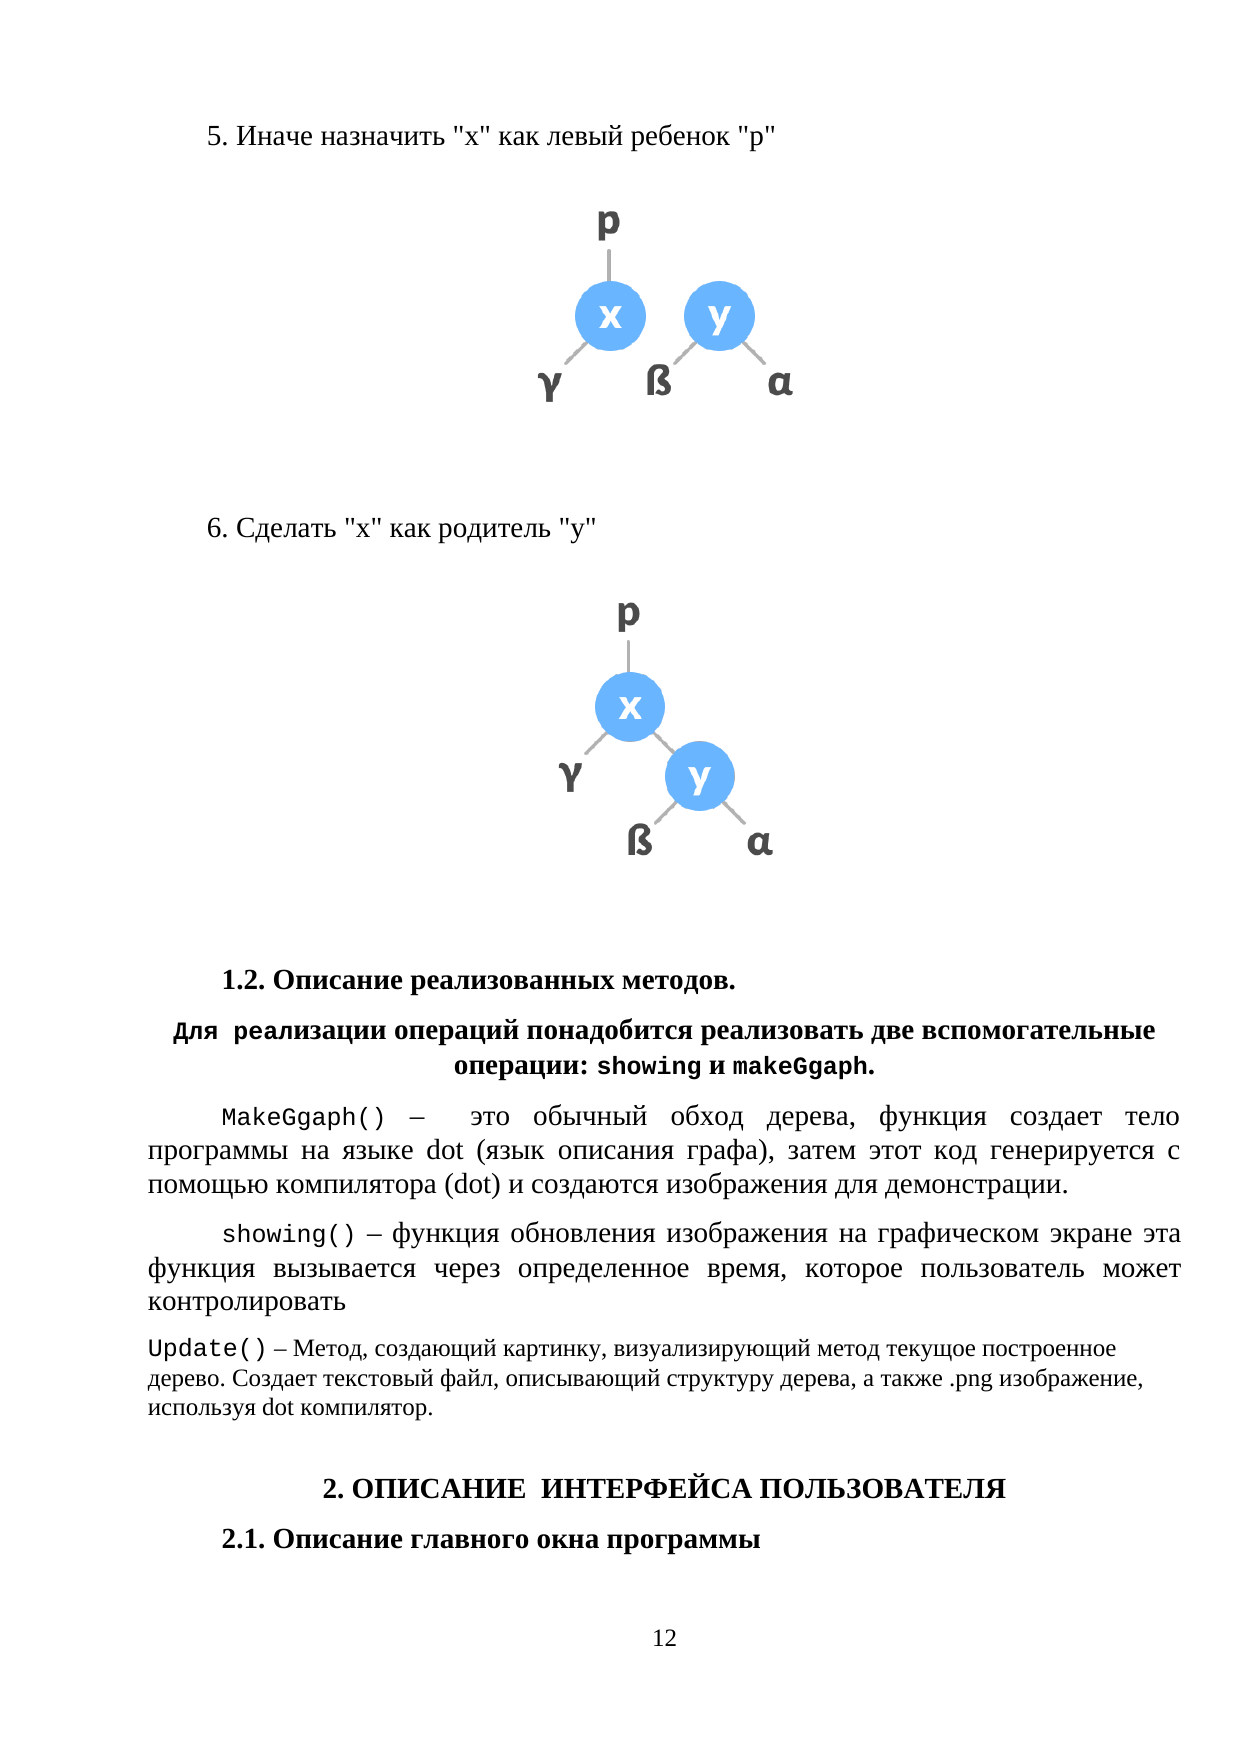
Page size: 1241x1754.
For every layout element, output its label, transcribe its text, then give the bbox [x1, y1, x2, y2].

text showing() – функция обновления изображения на графическом экране эта функция вызывается через определенное время, которое пользователь может контролировать [148, 1215, 1181, 1317]
text 2.1. Описание главного окна программы [148, 1522, 1181, 1555]
picture [494, 168, 835, 444]
text 1.2. Описание реализованных методов. [148, 962, 1181, 996]
picture [515, 560, 814, 896]
text 2. ОПИСАНИЕ ИНТЕРФЕЙСА ПОЛЬЗОВАТЕЛЯ [148, 1471, 1181, 1505]
text MakeGgaph() – это обычный обход дерева, функция создает тело программы на языке dot (язык описания графа), затем этот код генерируется с помощью компилятора (dot) и создаются изображения для демонстрации. [148, 1098, 1181, 1199]
text 5. Иначе назначить "x" как левый ребенок "p" [148, 118, 1181, 152]
text Update() – Метод, создающий картинку, визуализирующий метод текущое построенное дерево. Создает текстовый файл, описывающий структуру дерева, а также .png изображение, используя dot компилятор. [148, 1333, 1181, 1421]
text Для реализации операций понадобится реализовать две вспомогательные операции: showing и makeGgaph. [148, 1012, 1181, 1082]
text 6. Сделать "x" как родитель "y" [148, 510, 1181, 544]
